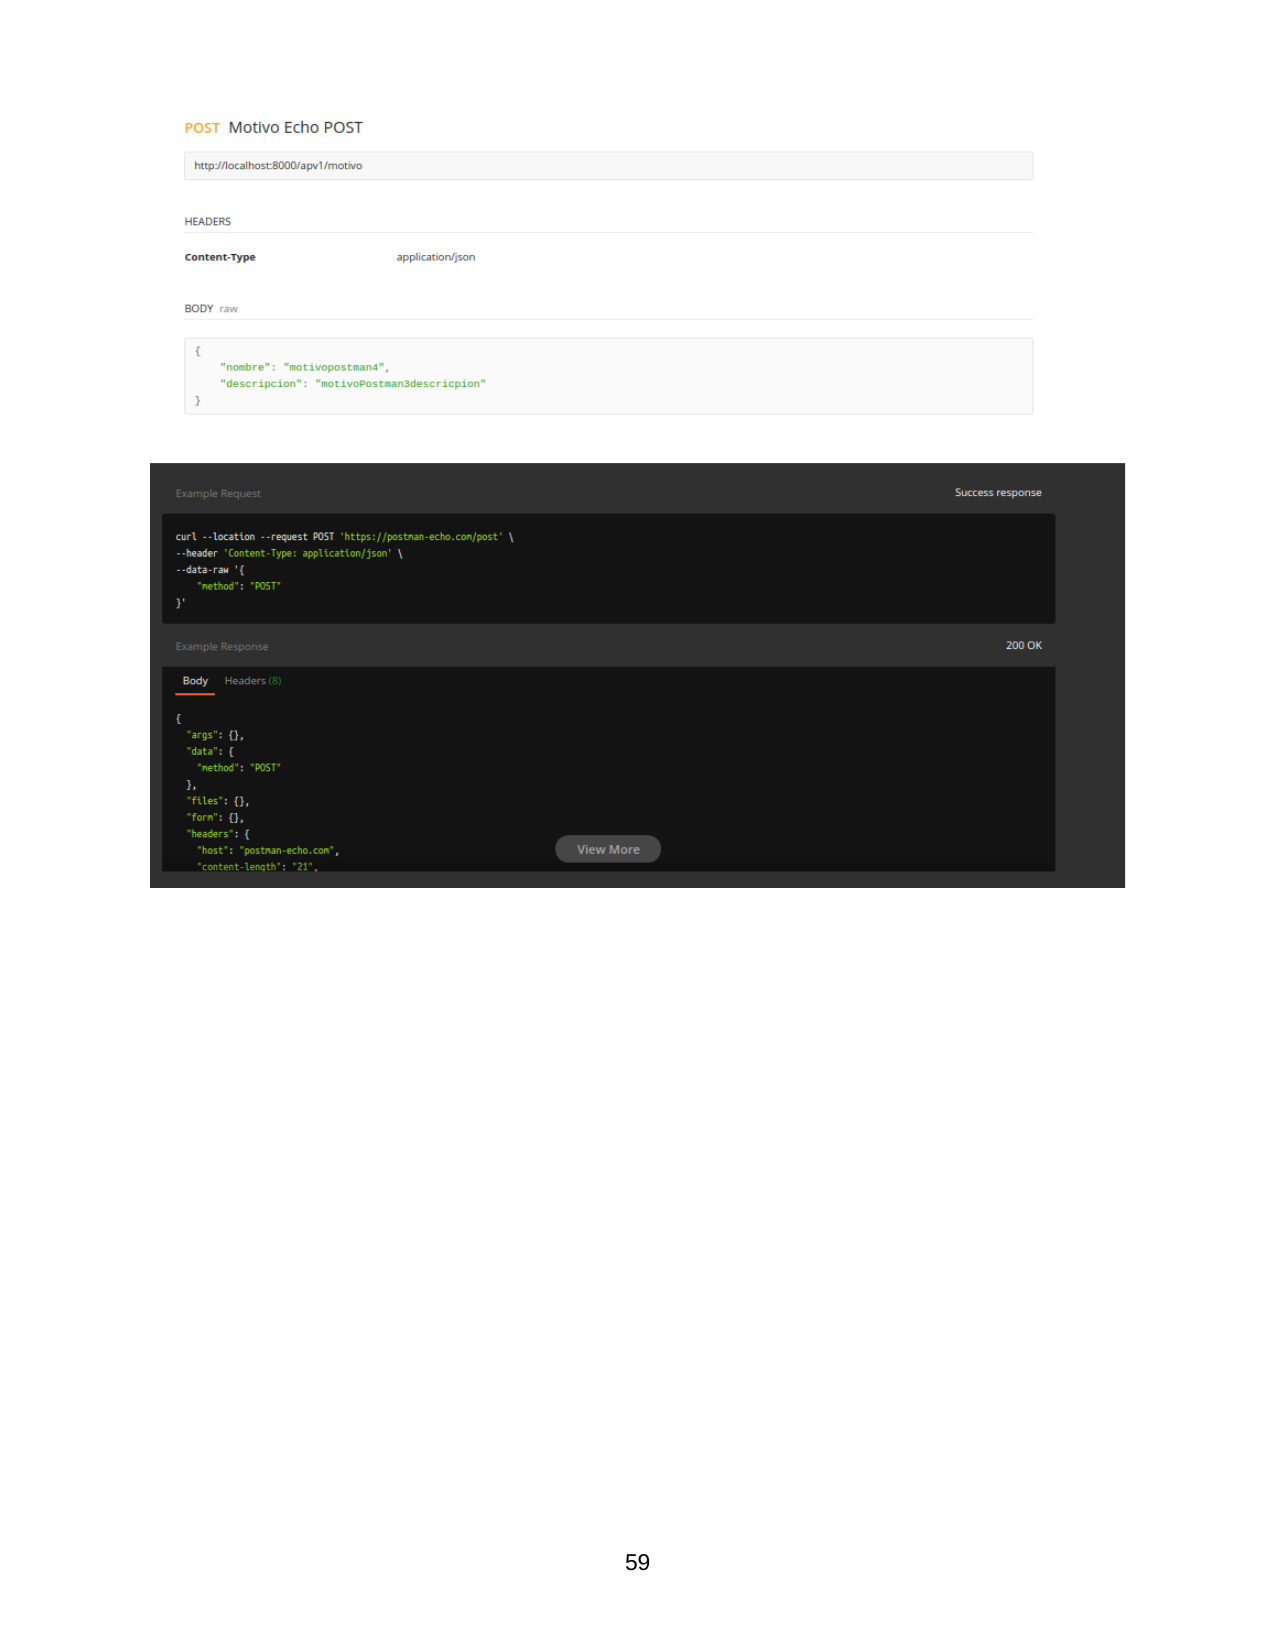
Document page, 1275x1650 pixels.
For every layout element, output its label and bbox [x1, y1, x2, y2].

picture [150, 112, 1125, 888]
